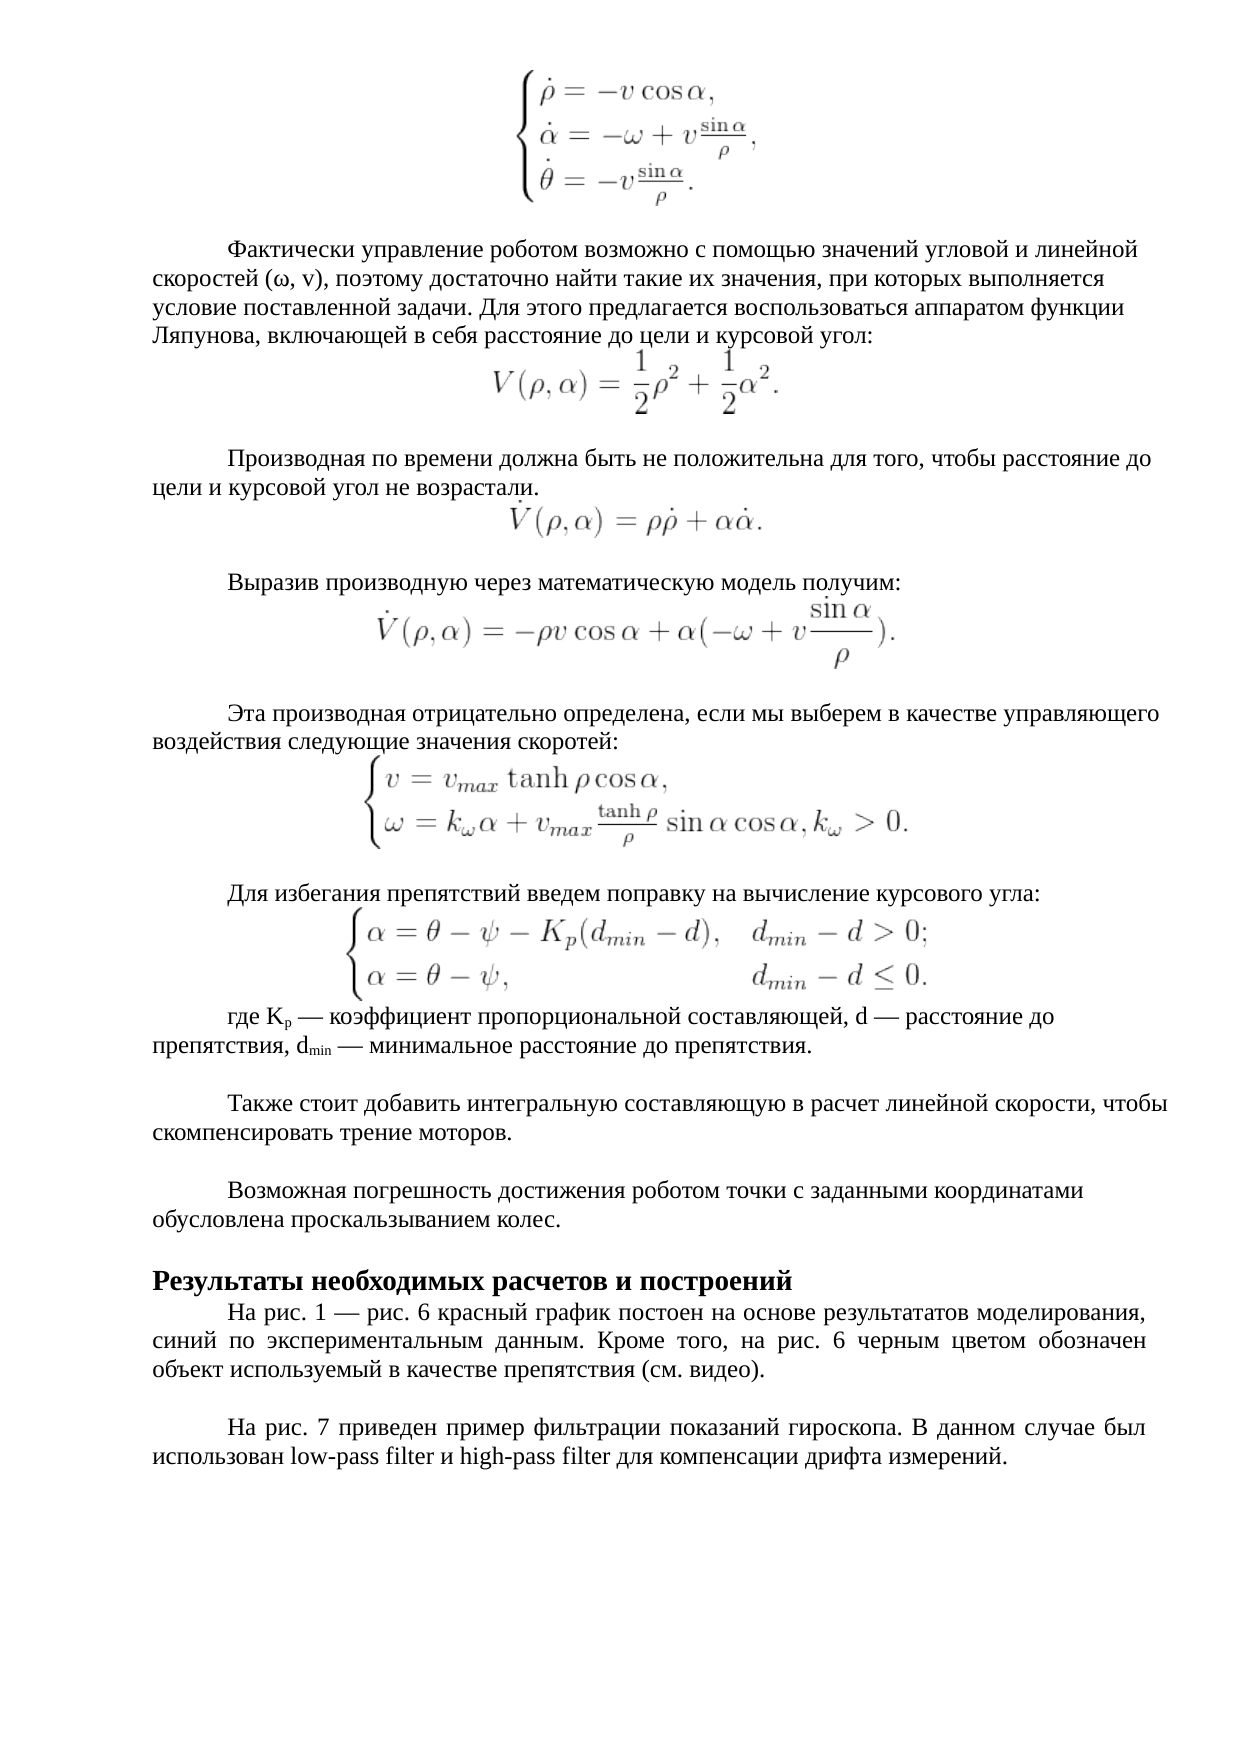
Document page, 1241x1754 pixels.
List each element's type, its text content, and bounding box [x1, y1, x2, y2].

picture [493, 349, 778, 414]
text Эта производная отрицательно определена, если мы выберем в качестве управляющего воздействия следующие значения скоротей: [152, 698, 1194, 755]
text Фактически управление роботом возможно с помощью значений угловой и линейной скоростей (ω, v), поэтому достаточно найти такие их значения, при которых выполняется условие поставленной задачи. Для этого предлагается воспользоваться аппаратом функции Ляпунова, включающей в себя расстояние до цели и курсовой угол: [152, 234, 1194, 349]
text На рис. 7 приведен пример фильтрации показаний гироскопа. В данном случае был использован low-pass filter и high-pass filter для компенсации дрифта измерений. [152, 1412, 1148, 1470]
text Производная по времени должна быть не положительна для того, чтобы расстояние до цели и курсовой угол не возрастали. [152, 443, 1194, 501]
text Для избегания препятствий введем поправку на вычисление курсового угла: [152, 878, 1194, 907]
picture [516, 70, 756, 206]
picture [363, 755, 908, 849]
picture [345, 907, 927, 1001]
text Результаты необходимых расчетов и построений [77, 1263, 1194, 1296]
text Возможная погрешность достижения роботом точки с заданными координатами обусловлена проскальзыванием колес. [152, 1176, 1194, 1233]
text где Kp — коэффициент пропорциональной составляющей, d — расстояние до препятствия, dmin — минимальное расстояние до препятствия. [152, 908, 1194, 1059]
text Также стоит добавить интегральную составляющую в расчет линейной скорости, чтобы скомпенсировать трение моторов. [152, 1088, 1194, 1146]
picture [510, 500, 762, 538]
text Выразив производную через математическую модель получим: [152, 567, 1194, 596]
picture [377, 596, 895, 669]
text На рис. 1 — рис. 6 красный график постоен на основе результататов моделирования, синий по экспериментальным данным. Кроме того, на рис. 6 черным цветом обозначен объект используемый в качестве препятствия (см. видео). [152, 1297, 1148, 1383]
